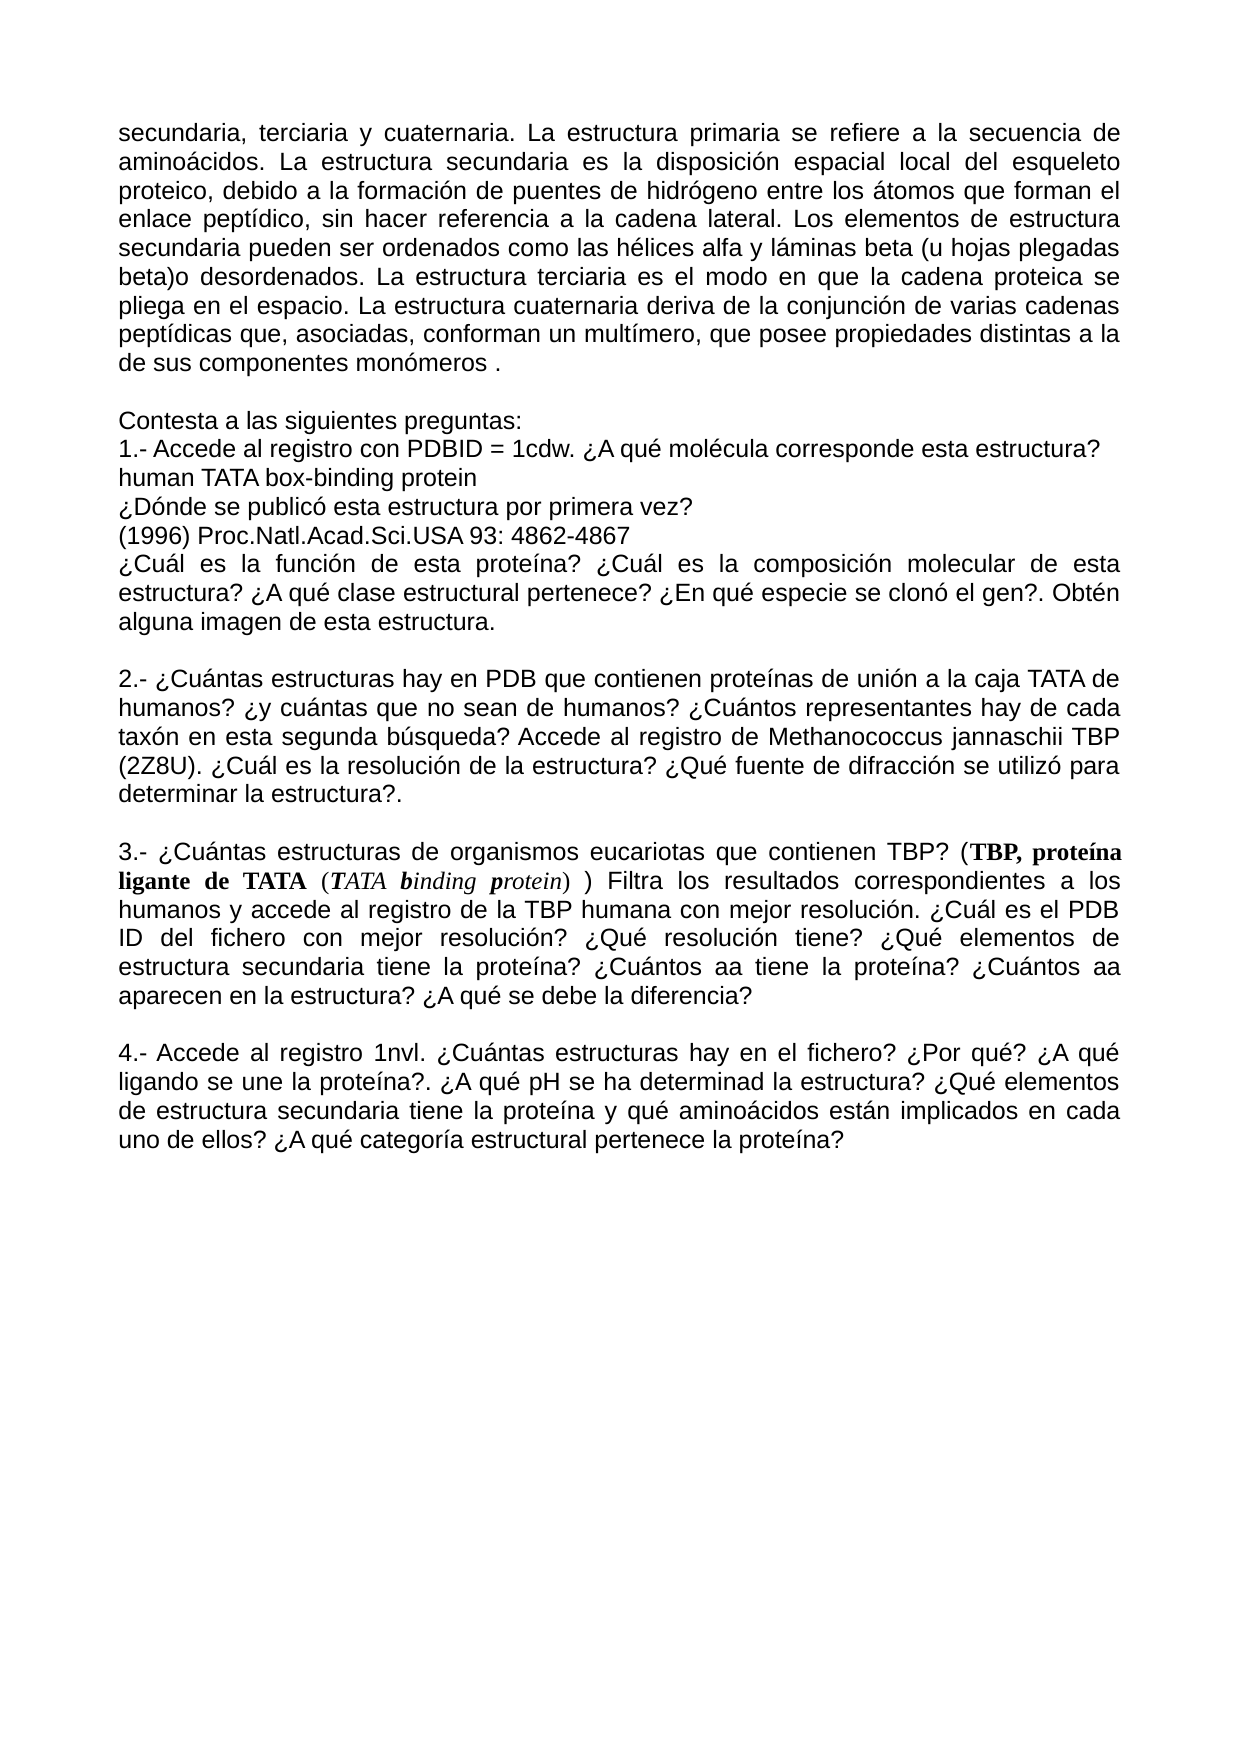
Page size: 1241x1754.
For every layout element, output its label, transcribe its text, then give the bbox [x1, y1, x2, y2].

text secundaria, terciaria y cuaternaria. La estructura primaria se refiere a la secuencia de aminoácidos. La estructura secundaria es la disposición espacial local del esqueleto proteico, debido a la formación de puentes de hidrógeno entre los átomos que forman el enlace peptídico, sin hacer referencia a la cadena lateral. Los elementos de estructura secundaria pueden ser ordenados como las hélices alfa y láminas beta (u hojas plegadas beta)o desordenados. La estructura terciaria es el modo en que la cadena proteica se pliega en el espacio. La estructura cuaternaria deriva de la conjunción de varias cadenas peptídicas que, asociadas, conforman un multímero, que posee propiedades distintas a la de sus componentes monómeros . [118, 118, 1122, 377]
text 2.- ¿Cuántas estructuras hay en PDB que contienen proteínas de unión a la caja TATA de humanos? ¿y cuántas que no sean de humanos? ¿Cuántos representantes hay de cada taxón en esta segunda búsqueda? Accede al registro de Methanococcus jannaschii TBP (2Z8U). ¿Cuál es la resolución de la estructura? ¿Qué fuente de difracción se utilizó para determinar la estructura?. [118, 664, 1122, 808]
text Contesta a las siguientes preguntas: [118, 406, 1122, 434]
text 1.- Accede al registro con PDBID = 1cdw. ¿A qué molécula corresponde esta estructura? [118, 434, 1122, 463]
text 4.- Accede al registro 1nvl. ¿Cuántas estructuras hay en el fichero? ¿Por qué? ¿A qué ligando se une la proteína?. ¿A qué pH se ha determinad la estructura? ¿Qué elementos de estructura secundaria tiene la proteína y qué aminoácidos están implicados en cada uno de ellos? ¿A qué categoría estructural pertenece la proteína? [118, 1038, 1122, 1153]
text ¿Dónde se publicó esta estructura por primera vez? [118, 492, 1122, 521]
text human TATA box-binding protein [118, 463, 1122, 492]
text 3.- ¿Cuántas estructuras de organismos eucariotas que contienen TBP? (TBP, proteína ligante de TATA (TATA binding protein) ) Filtra los resultados correspondientes a los humanos y accede al registro de la TBP humana con mejor resolución. ¿Cuál es el PDB ID del fichero con mejor resolución? ¿Qué resolución tiene? ¿Qué elementos de estructura secundaria tiene la proteína? ¿Cuántos aa tiene la proteína? ¿Cuántos aa aparecen en la estructura? ¿A qué se debe la diferencia? [118, 837, 1122, 1009]
text (1996) Proc.Natl.Acad.Sci.USA 93: 4862-4867 [118, 521, 1122, 549]
text ¿Cuál es la función de esta proteína? ¿Cuál es la composición molecular de esta estructura? ¿A qué clase estructural pertenece? ¿En qué especie se clonó el gen?. Obtén alguna imagen de esta estructura. [118, 549, 1122, 636]
